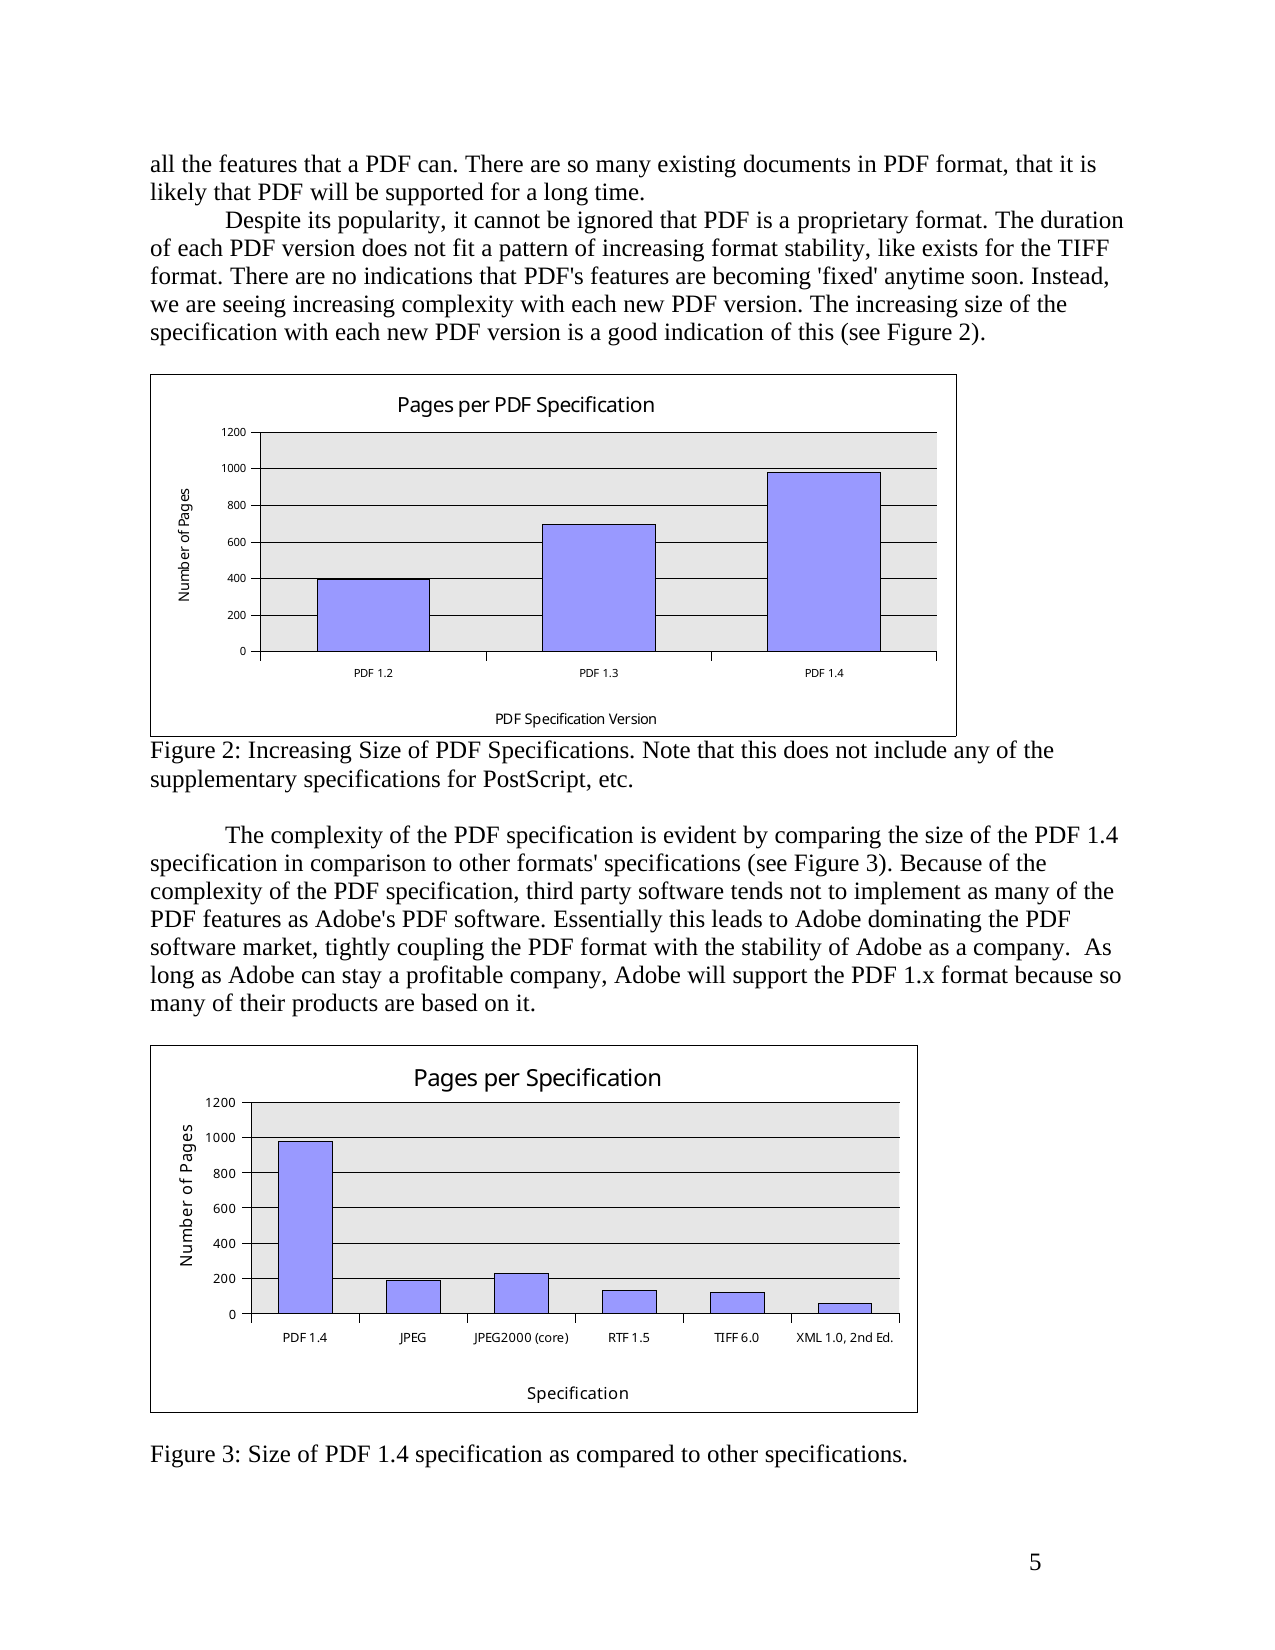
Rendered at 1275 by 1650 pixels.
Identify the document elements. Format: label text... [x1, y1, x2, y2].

text Figure 3: Size of PDF 1.4 specification as compared to other specifications. [150, 1440, 1125, 1468]
text Figure 2: Increasing Size of PDF Specifications. Note that this does not include any of the supplementary specifications for PostScript, etc. [150, 374, 1125, 792]
text all the features that a PDF can. There are so many existing documents in PDF format, that it is likely that PDF will be supported for a long time. [150, 150, 1125, 206]
text The complexity of the PDF specification is evident by comparing the size of the PDF 1.4 specification in comparison to other formats' specifications (see Figure 3). Because of the complexity of the PDF specification, third party software tends not to implement as many of the PDF features as Adobe's PDF software. Essentially this leads to Adobe dominating the PDF software market, tightly coupling the PDF format with the stability of Adobe as a company. As long as Adobe can stay a profitable company, Adobe will support the PDF 1.x format because so many of their products are based on it. [150, 821, 1125, 1017]
text Despite its popularity, it cannot be ignored that PDF is a proprietary format. The duration of each PDF version does not fit a pattern of increasing format stability, like exists for the TIFF format. There are no indications that PDF's features are becoming 'fixed' anytime soon. Instead, we are seeing increasing complexity with each new PDF version. The increasing size of the specification with each new PDF version is a good indication of this (see Figure 2). [150, 206, 1125, 346]
